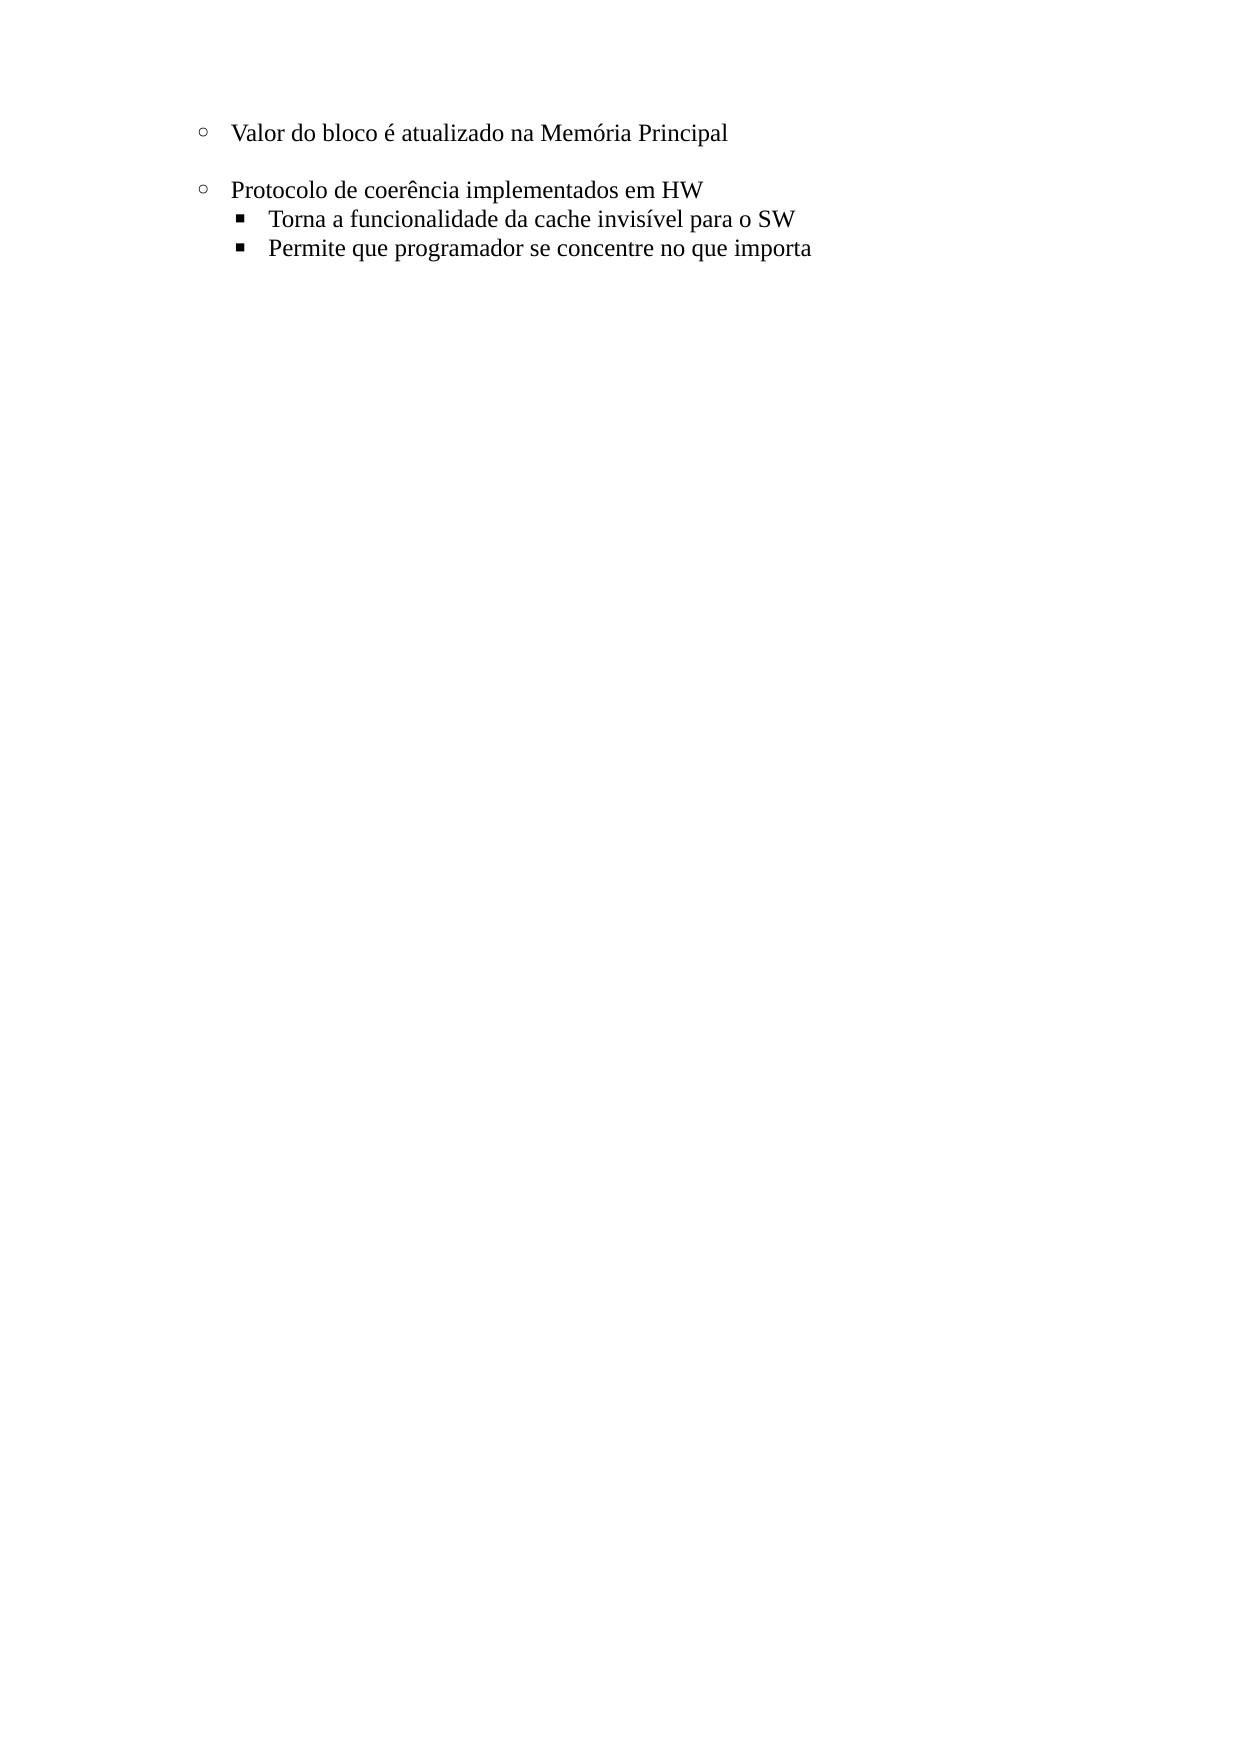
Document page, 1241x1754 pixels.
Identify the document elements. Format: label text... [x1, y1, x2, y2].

list Permite que programador se concentre no que importa [231, 233, 1122, 262]
list Valor do bloco é atualizado na Memória Principal [193, 118, 1122, 147]
list Protocolo de coerência implementados em HW [193, 176, 1122, 204]
list Torna a funcionalidade da cache invisível para o SW [231, 204, 1122, 233]
